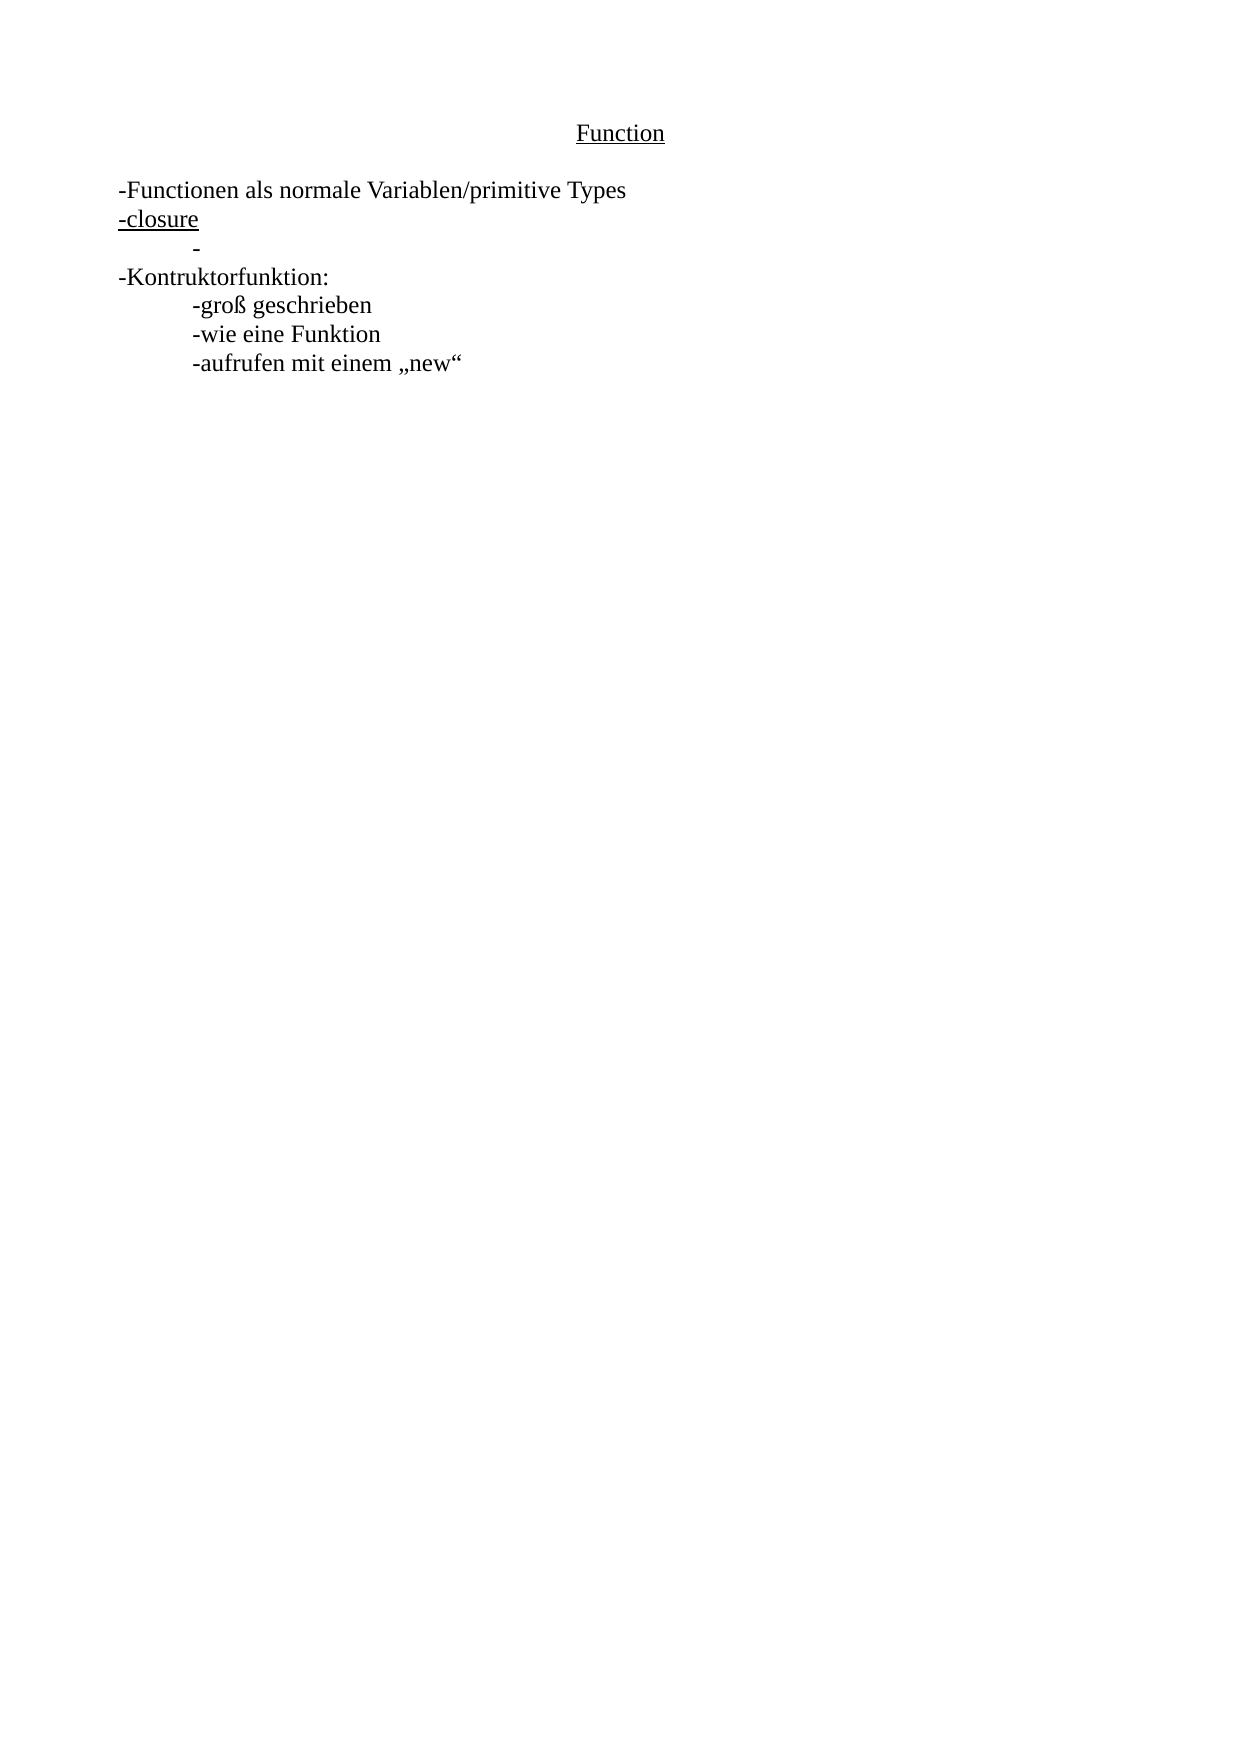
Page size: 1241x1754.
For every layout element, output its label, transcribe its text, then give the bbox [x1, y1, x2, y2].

text - [118, 233, 1122, 262]
text -Functionen als normale Variablen/primitive Types [118, 176, 1122, 204]
text -Kontruktorfunktion: [118, 262, 1122, 291]
text -groß geschrieben [118, 291, 1122, 319]
text -closure [118, 204, 1122, 233]
text -wie eine Funktion [118, 319, 1122, 348]
text Function [118, 118, 1122, 147]
text -aufrufen mit einem „new“ [118, 348, 1122, 377]
